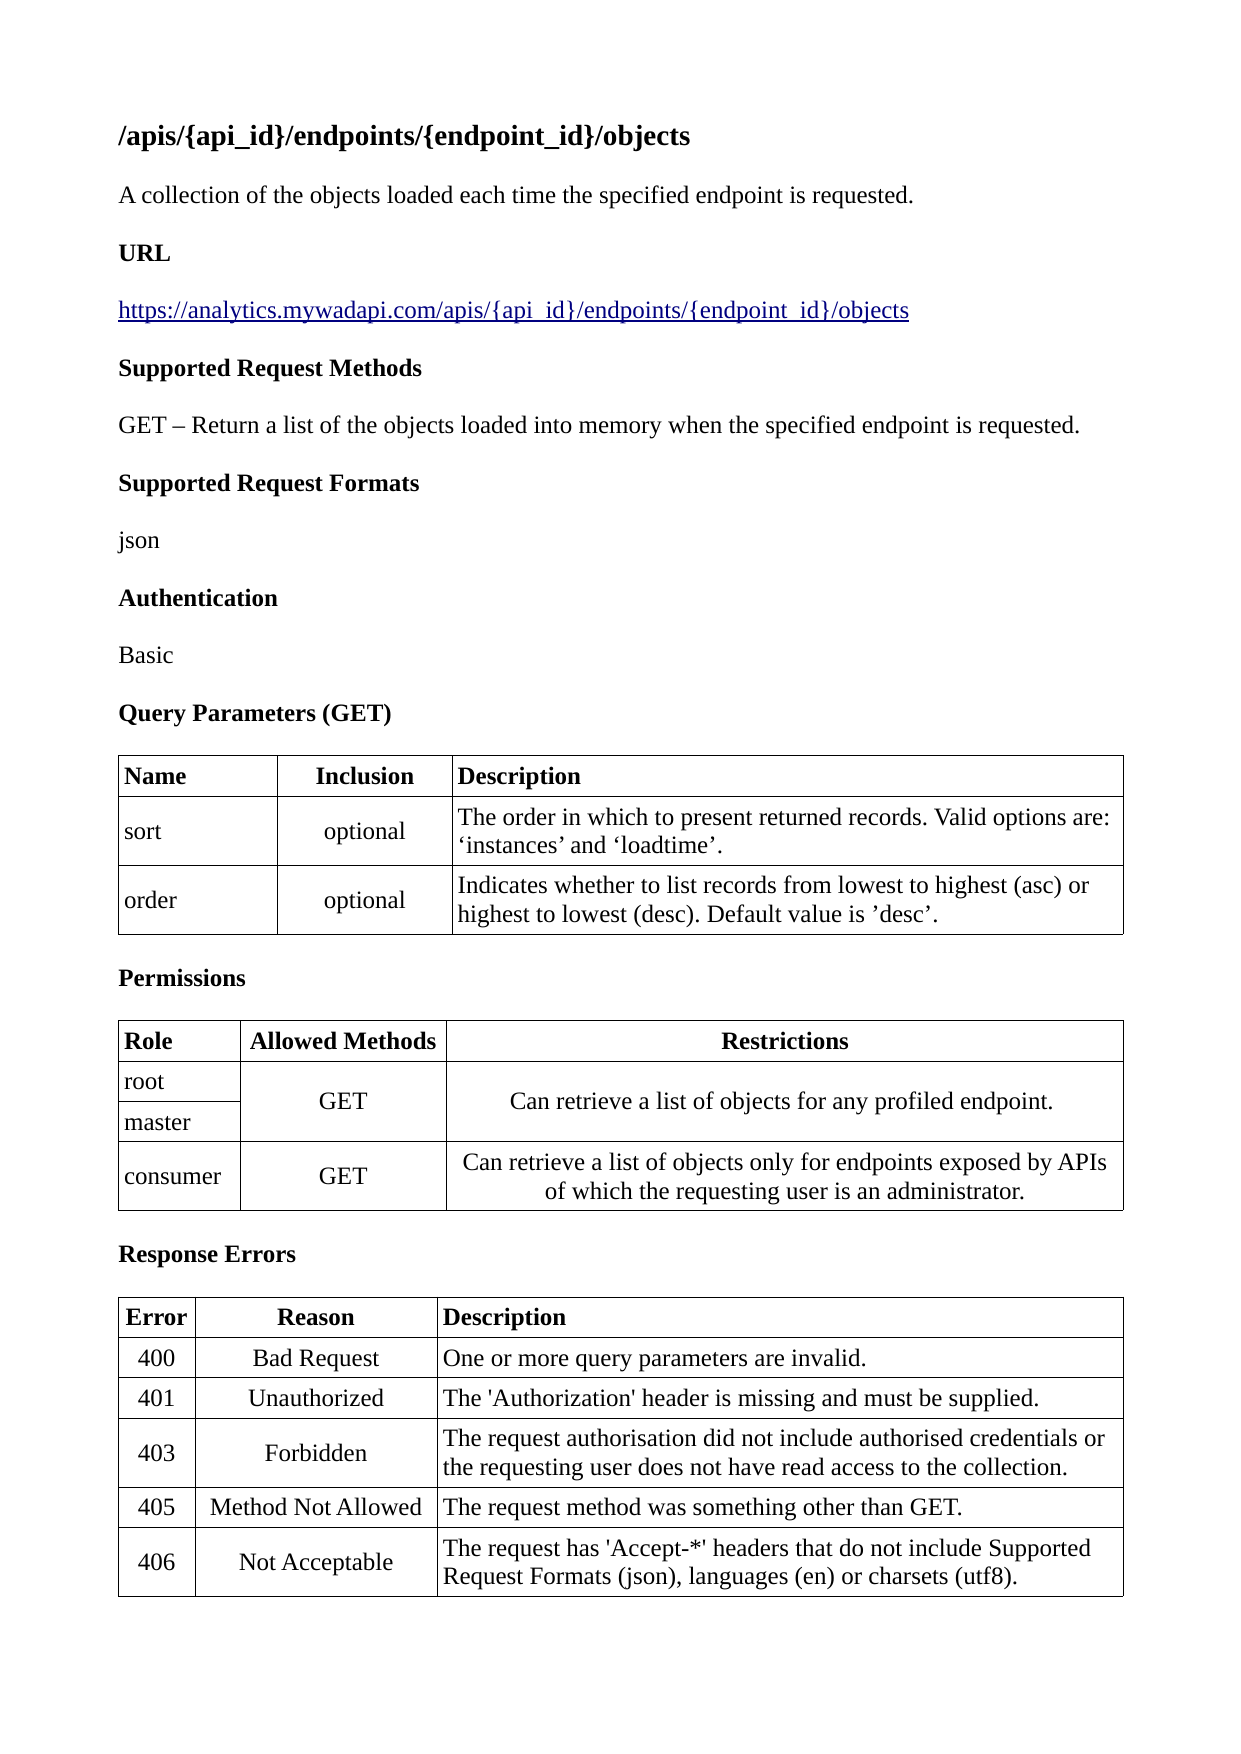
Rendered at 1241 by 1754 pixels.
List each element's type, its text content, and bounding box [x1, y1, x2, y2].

table_cell Indicates whether to list records from lowest to highest (asc) or highest to lowest (desc). Default value is ’desc’. [453, 866, 1123, 934]
table_cell 401 [119, 1378, 195, 1417]
text Supported Request Formats [118, 468, 1122, 497]
table_header Allowed Methods [241, 1021, 446, 1061]
text Authentication [118, 583, 1122, 612]
table_cell optional [278, 866, 452, 934]
table_cell order [119, 866, 277, 934]
text Permissions [118, 963, 1122, 991]
table_cell Method Not Allowed [196, 1488, 437, 1527]
table_cell optional [278, 797, 452, 865]
text Basic [118, 640, 1122, 669]
table_header Name [119, 756, 277, 796]
table_header Restrictions [447, 1021, 1123, 1061]
table_cell 403 [119, 1419, 195, 1487]
table_cell Forbidden [196, 1419, 437, 1487]
table_cell The request has 'Accept-*' headers that do not include Supported Request Formats (json), languages (en) or charsets (utf8). [438, 1528, 1123, 1596]
table_cell The request method was something other than GET. [438, 1488, 1123, 1527]
table_cell 400 [119, 1338, 195, 1377]
text https://analytics.mywadapi.com/apis/{api_id}/endpoints/{endpoint_id}/objects [118, 295, 1122, 324]
table_header Role [119, 1021, 240, 1061]
table_cell 405 [119, 1488, 195, 1527]
text json [118, 525, 1122, 554]
table_cell 406 [119, 1528, 195, 1596]
table_cell Can retrieve a list of objects only for endpoints exposed by APIs of which the requesting user is an administrator. [447, 1142, 1123, 1210]
table_cell The request authorisation did not include authorised credentials or the requesting user does not have read access to the collection. [438, 1419, 1123, 1487]
table_cell Can retrieve a list of objects for any profiled endpoint. [447, 1062, 1123, 1141]
table_cell Not Acceptable [196, 1528, 437, 1596]
table_cell sort [119, 797, 277, 865]
text URL [118, 238, 1122, 267]
table_cell One or more query parameters are invalid. [438, 1338, 1123, 1377]
table_cell consumer [119, 1142, 240, 1210]
table_cell The 'Authorization' header is missing and must be supplied. [438, 1378, 1123, 1417]
table_cell GET [241, 1142, 446, 1210]
table_header Error [119, 1298, 195, 1337]
text Query Parameters (GET) [118, 698, 1122, 727]
text /apis/{api_id}/endpoints/{endpoint_id}/objects [118, 118, 1122, 152]
table_header Inclusion [278, 756, 452, 796]
text A collection of the objects loaded each time the specified endpoint is requested. [118, 180, 1122, 209]
table_header Description [438, 1298, 1123, 1337]
table_header Reason [196, 1298, 437, 1337]
table_cell master [119, 1102, 240, 1141]
table_cell The order in which to present returned records. Valid options are: ‘instances’ and ‘loadtime’. [453, 797, 1123, 865]
table_cell root [119, 1062, 240, 1101]
table_cell Bad Request [196, 1338, 437, 1377]
table_header Description [453, 756, 1123, 796]
text Response Errors [118, 1239, 1122, 1268]
text GET – Return a list of the objects loaded into memory when the specified endpoint is requested. [118, 410, 1122, 439]
table_cell Unauthorized [196, 1378, 437, 1417]
table_cell GET [241, 1062, 446, 1141]
text Supported Request Methods [118, 353, 1122, 382]
